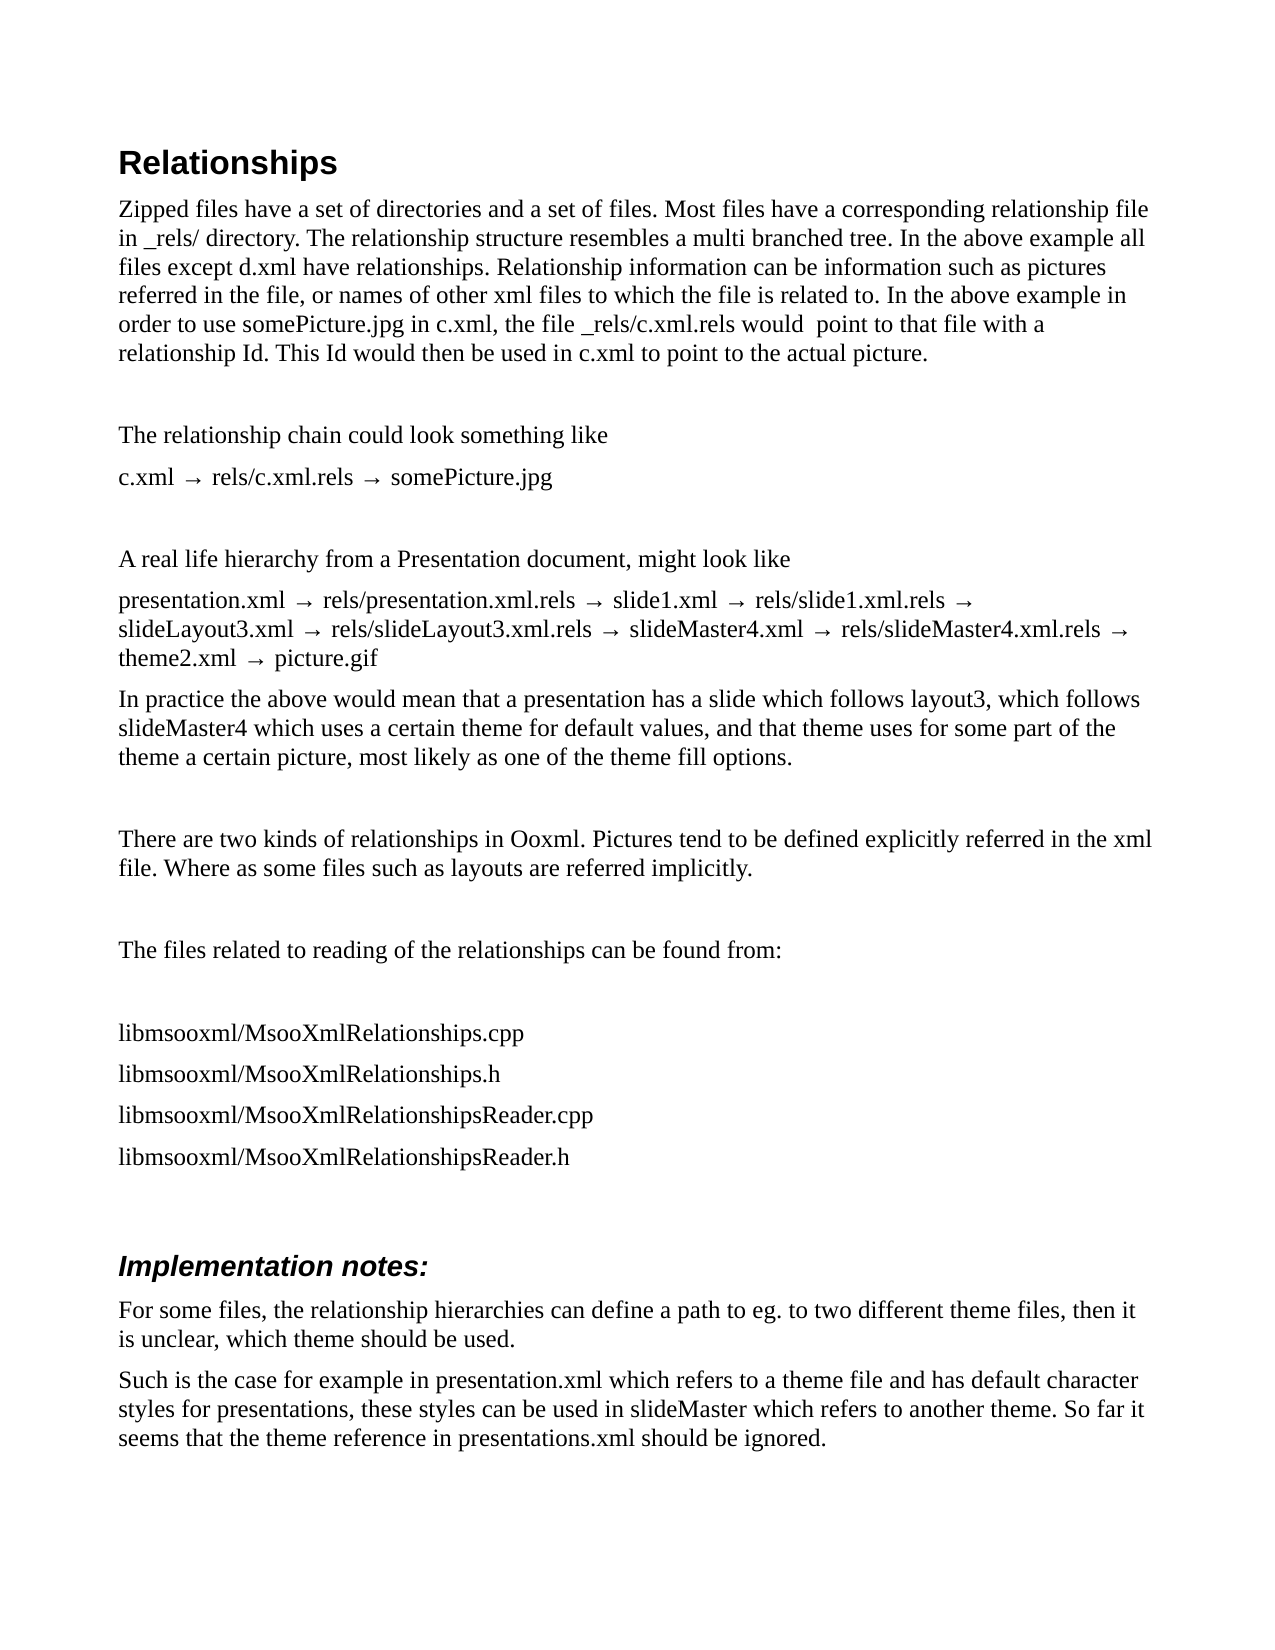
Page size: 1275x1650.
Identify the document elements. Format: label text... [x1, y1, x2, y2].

subtitle Relationships [118, 143, 1157, 182]
text presentation.xml → rels/presentation.xml.rels → slide1.xml → rels/slide1.xml.rels → slideLayout3.xml → rels/slideLayout3.xml.rels → slideMaster4.xml → rels/slideMaster4.xml.rels → theme2.xml → picture.gif [118, 586, 1157, 672]
text The relationship chain could look something like [118, 421, 1157, 449]
text A real life hierarchy from a Presentation document, might look like [118, 544, 1157, 573]
text libmsooxml/MsooXmlRelationships.h [118, 1059, 1157, 1088]
text In practice the above would mean that a presentation has a slide which follows layout3, which follows slideMaster4 which uses a certain theme for default values, and that theme uses for some part of the theme a certain picture, most likely as one of the theme fill options. [118, 684, 1157, 771]
text c.xml → rels/c.xml.rels → somePicture.jpg [118, 462, 1157, 491]
text The files related to reading of the relationships can be found from: [118, 936, 1157, 964]
text libmsooxml/MsooXmlRelationshipsReader.h [118, 1142, 1157, 1171]
text libmsooxml/MsooXmlRelationships.cpp [118, 1018, 1157, 1047]
subtitle Implementation notes: [118, 1249, 1157, 1283]
text Such is the case for example in presentation.xml which refers to a theme file and has default character styles for presentations, these styles can be used in slideMaster which refers to another theme. So far it seems that the theme reference in presentations.xml should be ignored. [118, 1365, 1157, 1452]
text There are two kinds of relationships in Ooxml. Pictures tend to be defined explicitly referred in the xml file. Where as some files such as layouts are referred implicitly. [118, 824, 1157, 882]
text libmsooxml/MsooXmlRelationshipsReader.cpp [118, 1101, 1157, 1129]
text Zipped files have a set of directories and a set of files. Most files have a corresponding relationship file in _rels/ directory. The relationship structure resembles a multi branched tree. In the above example all files except d.xml have relationships. Relationship information can be information such as pictures referred in the file, or names of other xml files to which the file is related to. In the above example in order to use somePicture.jpg in c.xml, the file _rels/c.xml.rels would point to that file with a relationship Id. This Id would then be used in c.xml to point to the actual picture. [118, 194, 1157, 367]
text For some files, the relationship hierarchies can define a path to eg. to two different theme files, then it is unclear, which theme should be used. [118, 1295, 1157, 1353]
